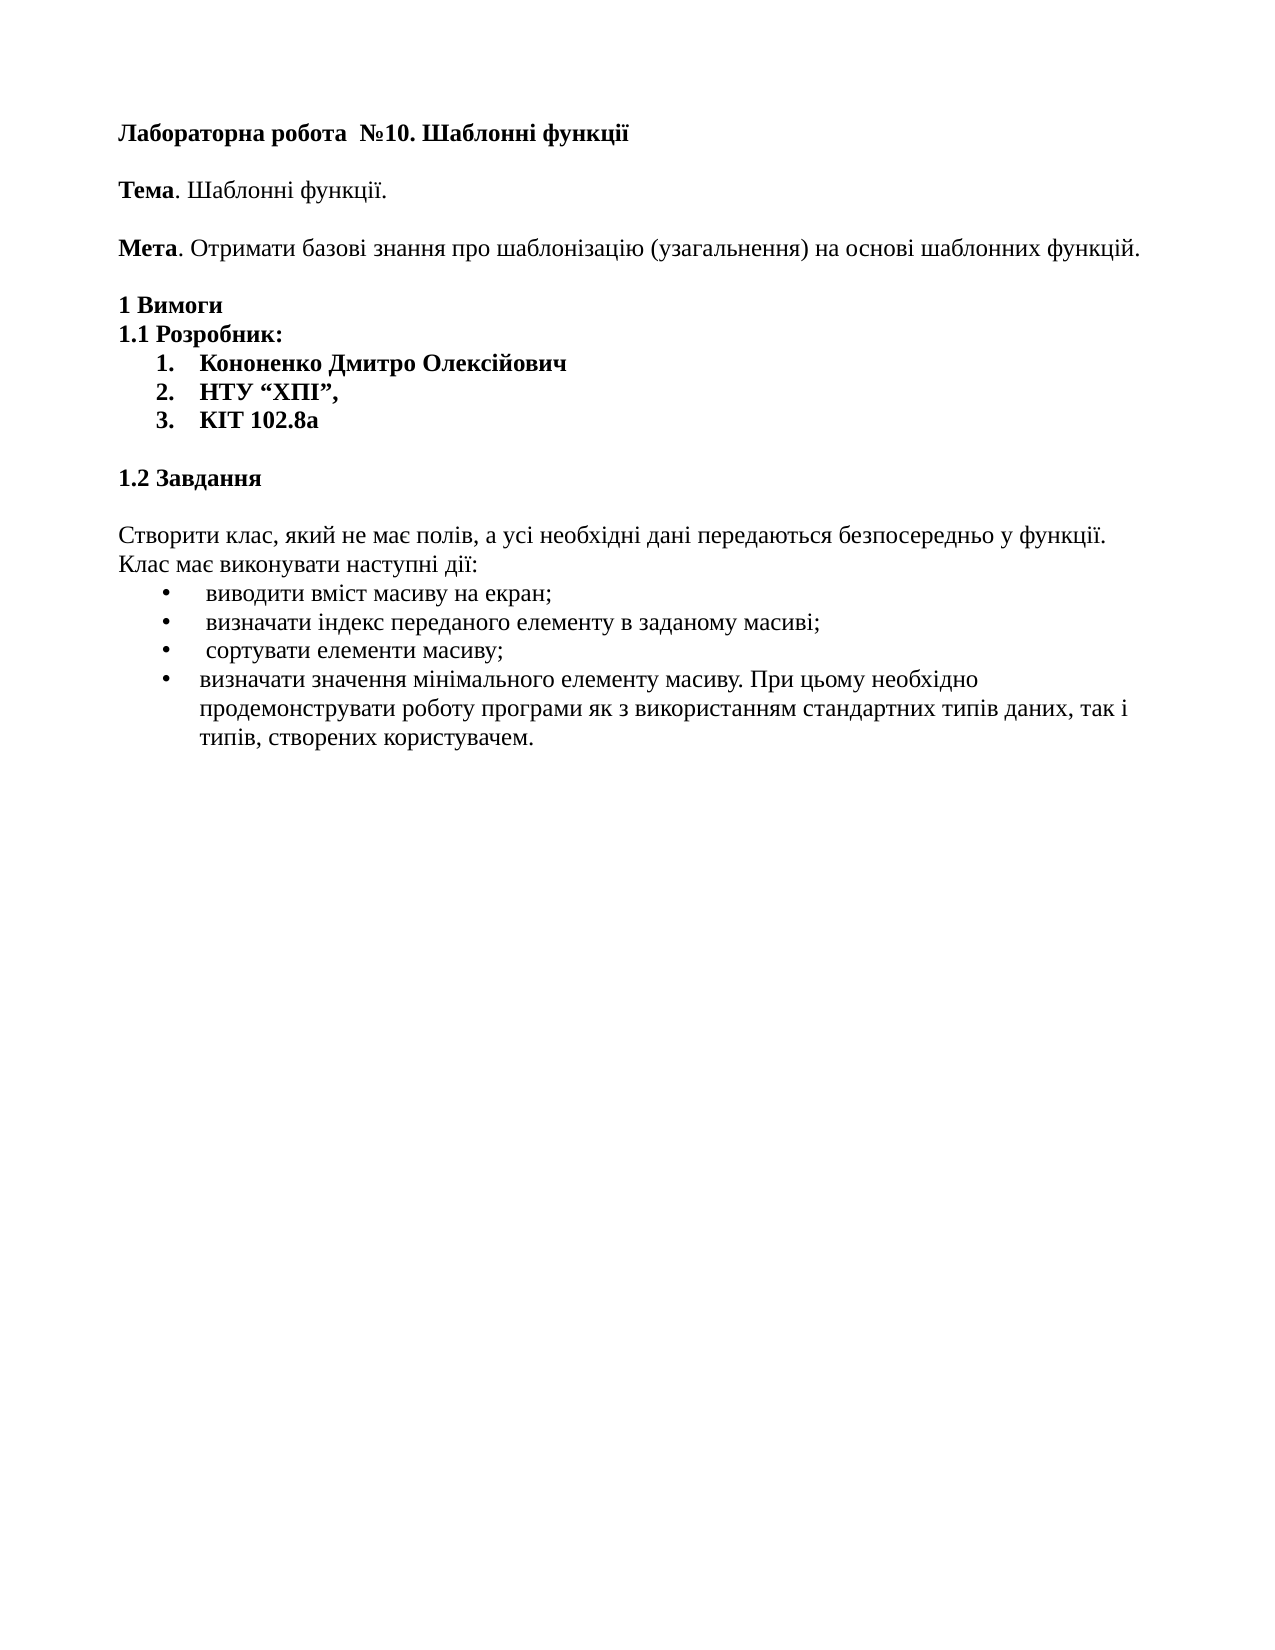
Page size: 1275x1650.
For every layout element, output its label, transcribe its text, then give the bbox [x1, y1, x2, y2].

list КІТ 102.8а [156, 406, 1157, 434]
list виводити вміст масиву на екран; [162, 578, 1157, 607]
list визначати значення мінімального елементу масиву. При цьому необхідно продемонструвати роботу програми як з використанням стандартних типів даних, так і типів, створених користувачем. [162, 664, 1157, 751]
list НТУ “ХПІ”, [156, 377, 1157, 406]
list визначати індекс переданого елементу в заданому масиві; [162, 607, 1157, 636]
text Створити клас, який не має полів, а усі необхідні дані передаються безпосередньо у функції. Клас має виконувати наступні дії: [118, 521, 1157, 578]
text Тема. Шаблонні функції. [118, 176, 1157, 204]
text 1.1 Розробник: [118, 319, 1157, 348]
text 1 Вимоги [118, 291, 1157, 319]
text 1.2 Завдання [118, 463, 1157, 492]
list Кононенко Дмитро Олексійович [156, 348, 1157, 377]
list сортувати елементи масиву; [162, 636, 1157, 664]
text Мета. Отримати базові знання про шаблонізацію (узагальнення) на основі шаблонних функцій. [118, 233, 1157, 262]
text Лабораторна робота №10. Шаблонні функції [118, 118, 1157, 147]
